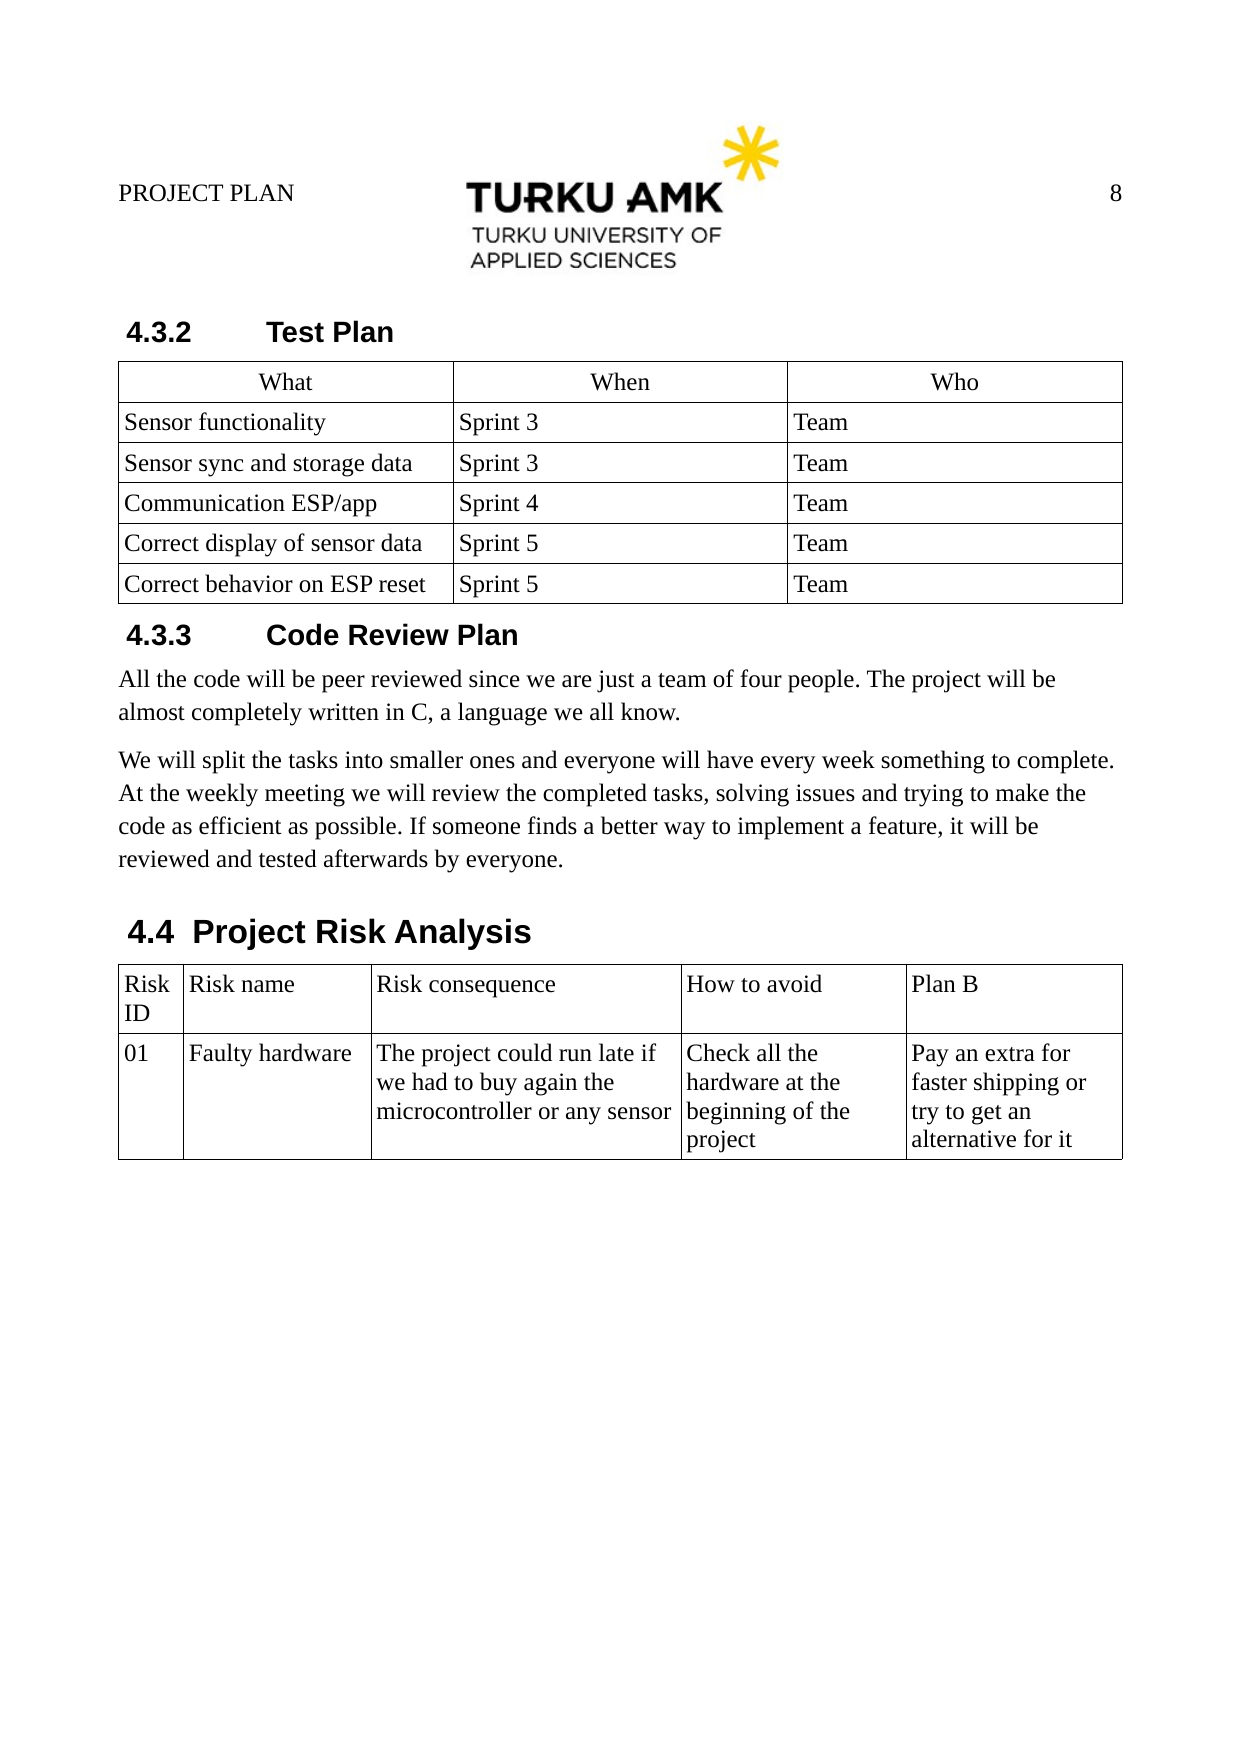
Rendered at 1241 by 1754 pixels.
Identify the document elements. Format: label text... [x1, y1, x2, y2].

table_cell 01 [119, 1034, 183, 1159]
text We will split the tasks into smaller ones and everyone will have every week something to complete. At the weekly meeting we will review the completed tasks, solving issues and trying to make the code as efficient as possible. If someone finds a better way to implement a feature, it will be reviewed and tested afterwards by everyone. [118, 745, 1122, 873]
table_cell Sprint 3 [454, 403, 787, 442]
table_header When [454, 362, 787, 402]
table_cell Correct behavior on ESP reset [119, 564, 453, 603]
text All the code will be peer reviewed since we are just a team of four people. The project will be almost completely written in C, a language we all know. [118, 664, 1122, 726]
table_header Risk name [184, 965, 371, 1032]
table_cell Pay an extra for faster shipping or try to get an alternative for it [907, 1034, 1122, 1159]
subtitle Project Risk Analysis [118, 912, 1122, 951]
table_cell Sprint 5 [454, 564, 787, 603]
table_cell The project could run late if we had to buy again the microcontroller or any sensor [372, 1034, 681, 1159]
table_cell Team [788, 483, 1122, 523]
table_header Risk ID [119, 965, 183, 1032]
table_header Plan B [907, 965, 1122, 1032]
table_header What [119, 362, 453, 402]
table_cell Sprint 5 [454, 524, 787, 563]
picture [453, 118, 787, 286]
table_cell Sensor functionality [119, 403, 453, 442]
subtitle Test Plan [118, 315, 1122, 349]
table_cell Correct display of sensor data [119, 524, 453, 563]
table_cell Sprint 4 [454, 483, 787, 523]
table_cell Check all the hardware at the beginning of the project [682, 1034, 906, 1159]
table_header Who [788, 362, 1122, 402]
table_header Risk consequence [372, 965, 681, 1032]
subtitle Code Review Plan [118, 618, 1122, 652]
table_cell Team [788, 524, 1122, 563]
table_cell Team [788, 403, 1122, 442]
table_cell Sprint 3 [454, 443, 787, 482]
table_header How to avoid [682, 965, 906, 1032]
table_cell Sensor sync and storage data [119, 443, 453, 482]
table_cell Faulty hardware [184, 1034, 371, 1159]
table_cell Communication ESP/app [119, 483, 453, 523]
table_cell Team [788, 443, 1122, 482]
table_cell Team [788, 564, 1122, 603]
